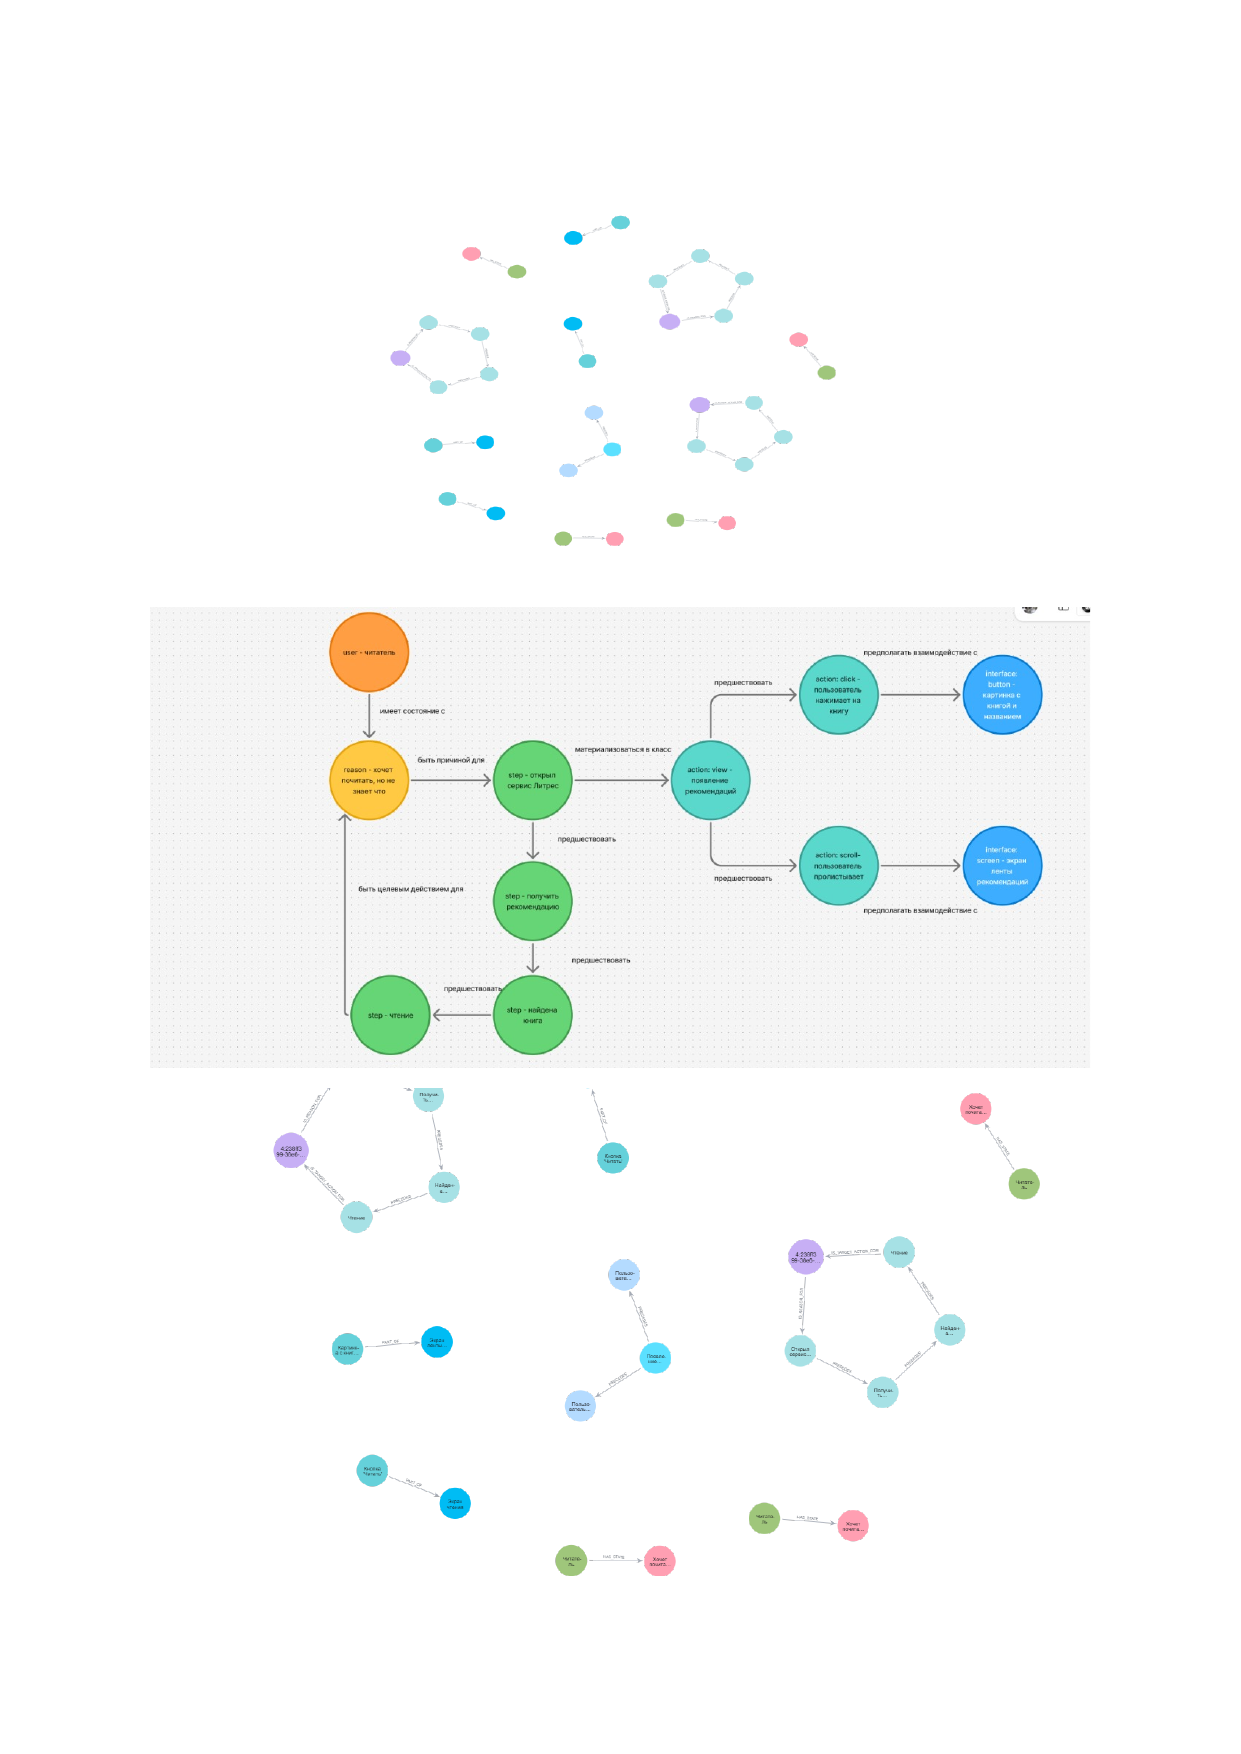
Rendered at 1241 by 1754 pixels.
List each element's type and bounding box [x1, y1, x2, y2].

picture [202, 214, 1025, 564]
picture [152, 1088, 1093, 1576]
picture [147, 581, 1091, 1068]
